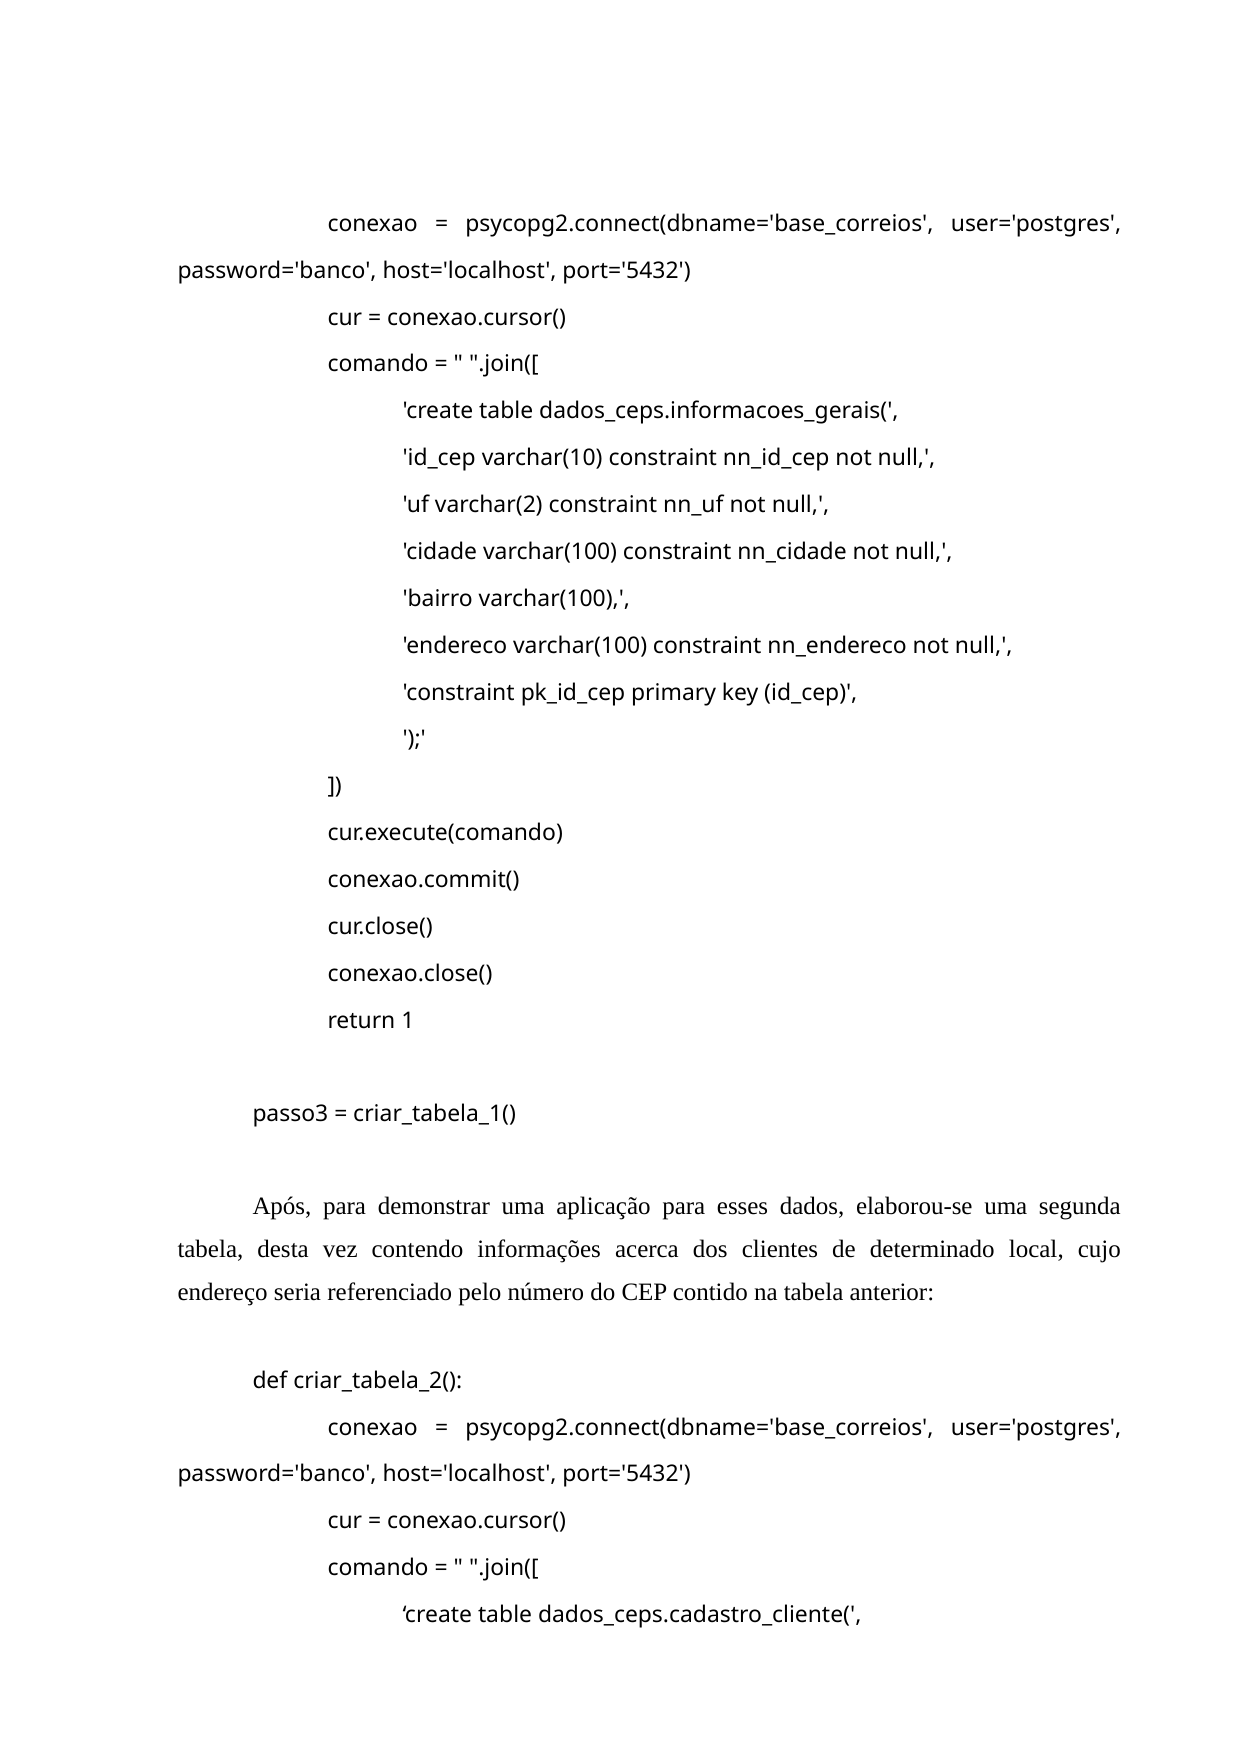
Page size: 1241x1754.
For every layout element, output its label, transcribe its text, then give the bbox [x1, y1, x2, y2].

text cur = conexao.cursor() [177, 300, 1122, 332]
text comando = " ".join([ [177, 1551, 1122, 1582]
text conexao.commit() [177, 863, 1122, 894]
text Após, para demonstrar uma aplicação para esses dados, elaborou-se uma segunda tabela, desta vez contendo informações acerca dos clientes de determinado local, cujo endereço seria referenciado pelo número do CEP contido na tabela anterior: [177, 1191, 1122, 1306]
text 'endereco varchar(100) constraint nn_endereco not null,', [177, 628, 1122, 660]
text 'bairro varchar(100),', [177, 582, 1122, 613]
text ');' [177, 722, 1122, 753]
text def criar_tabela_2(): [177, 1363, 1122, 1395]
text 'uf varchar(2) constraint nn_uf not null,', [177, 488, 1122, 519]
text conexao = psycopg2.connect(dbname='base_correios', user='postgres', password='banco', host='localhost', port='5432') [177, 1410, 1122, 1488]
text cur.execute(comando) [177, 816, 1122, 847]
text 'constraint pk_id_cep primary key (id_cep)', [177, 675, 1122, 707]
text 'id_cep varchar(10) constraint nn_id_cep not null,', [177, 441, 1122, 472]
text comando = " ".join([ [177, 347, 1122, 378]
text ]) [177, 769, 1122, 800]
text 'create table dados_ceps.informacoes_gerais(', [177, 394, 1122, 425]
text passo3 = criar_tabela_1() [177, 1097, 1122, 1128]
text ‘create table dados_ceps.cadastro_cliente(', [177, 1598, 1122, 1629]
text cur.close() [177, 910, 1122, 941]
text 'cidade varchar(100) constraint nn_cidade not null,', [177, 535, 1122, 566]
text conexao.close() [177, 957, 1122, 988]
text cur = conexao.cursor() [177, 1504, 1122, 1535]
text return 1 [177, 1003, 1122, 1035]
text conexao = psycopg2.connect(dbname='base_correios', user='postgres', password='banco', host='localhost', port='5432') [177, 207, 1122, 285]
